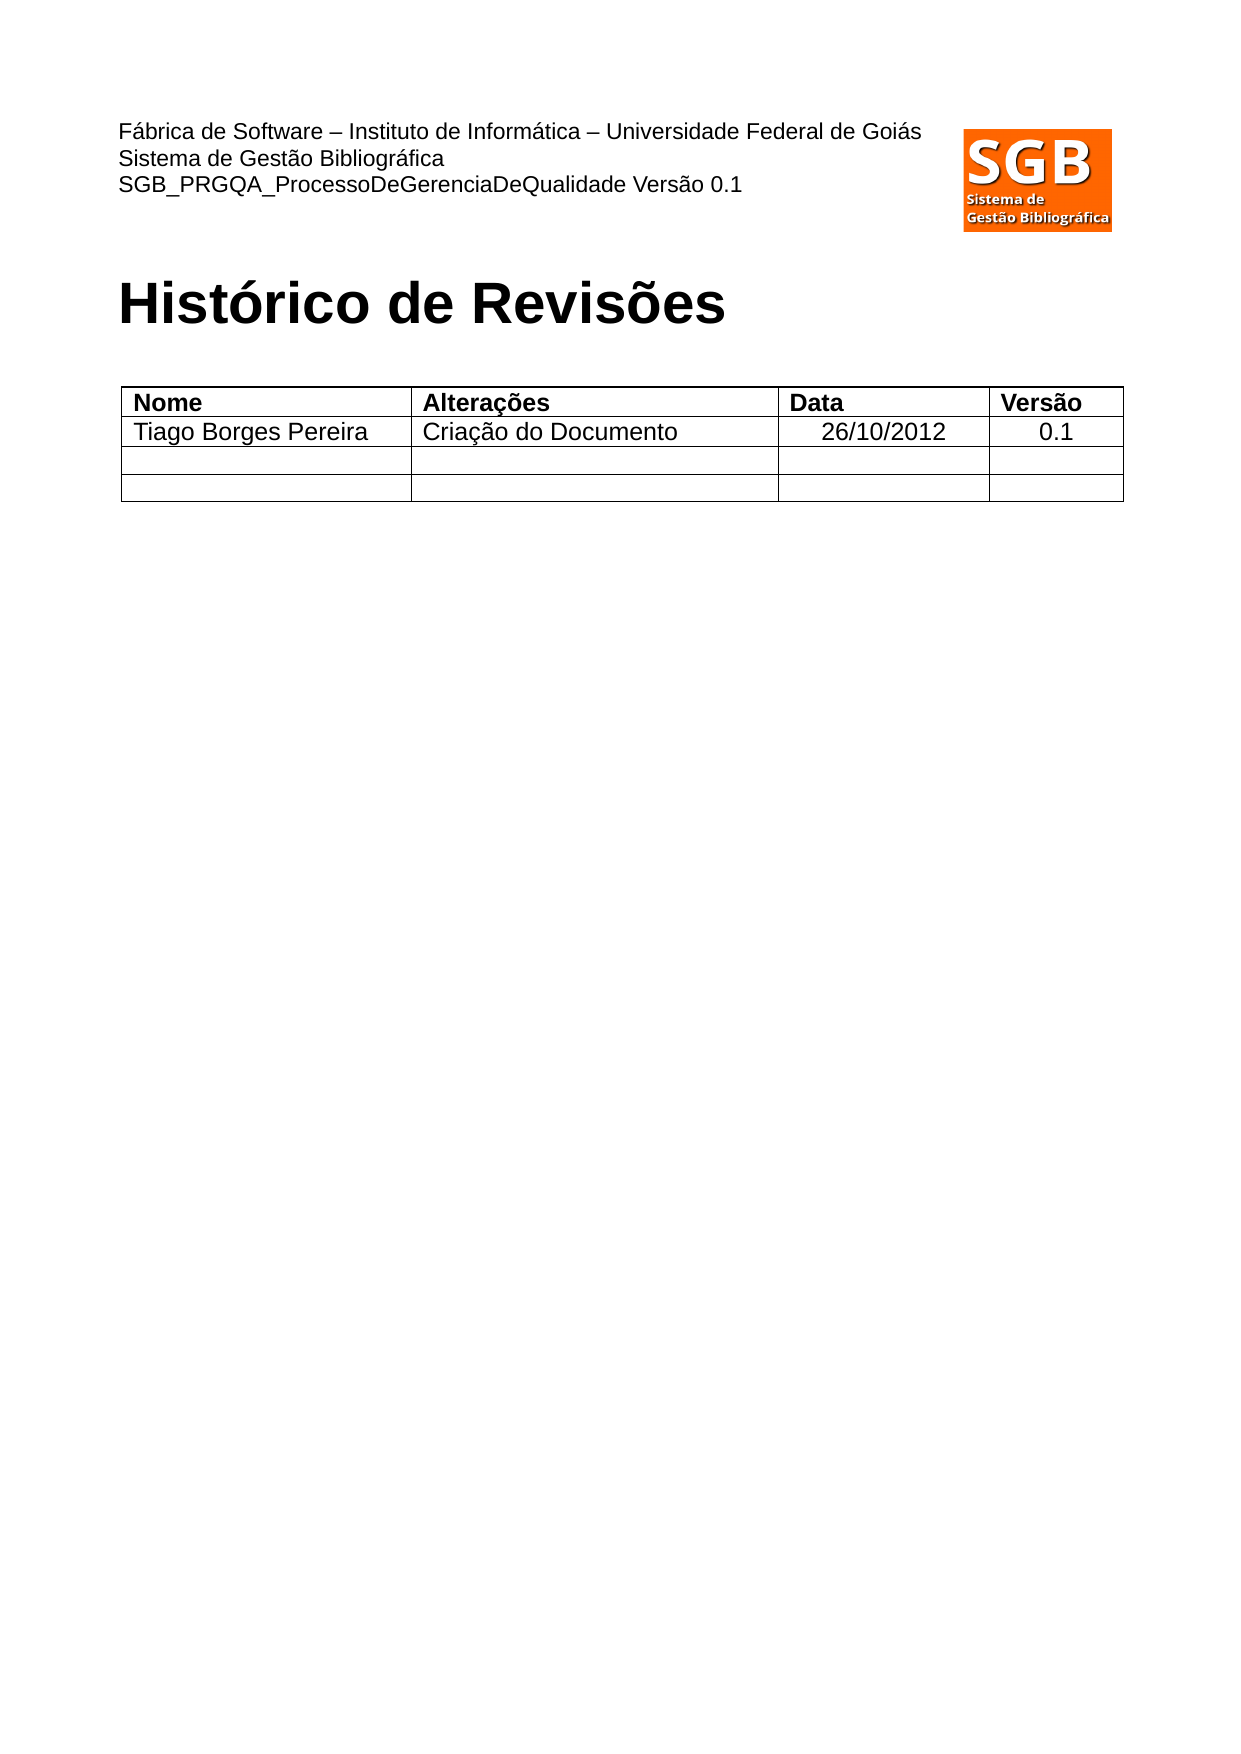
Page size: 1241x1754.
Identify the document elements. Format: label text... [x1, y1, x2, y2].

table_cell [779, 447, 989, 473]
table_cell [412, 447, 778, 473]
table_cell Criação do Documento [412, 417, 778, 446]
table_cell 26/10/2012 [779, 417, 989, 446]
table_header Alterações [412, 388, 778, 416]
text Histórico de Revisões [118, 269, 1122, 336]
table_cell [990, 475, 1123, 501]
table_header Nome [122, 388, 411, 416]
table_cell [779, 475, 989, 501]
table_cell [122, 447, 411, 473]
table_header Data [779, 388, 989, 416]
picture [963, 129, 1112, 232]
table_cell [412, 475, 778, 501]
table_cell Tiago Borges Pereira [122, 417, 411, 446]
table_cell 0.1 [990, 417, 1123, 446]
table_header Versão [990, 388, 1123, 416]
table_cell [122, 475, 411, 501]
table_cell [990, 447, 1123, 473]
